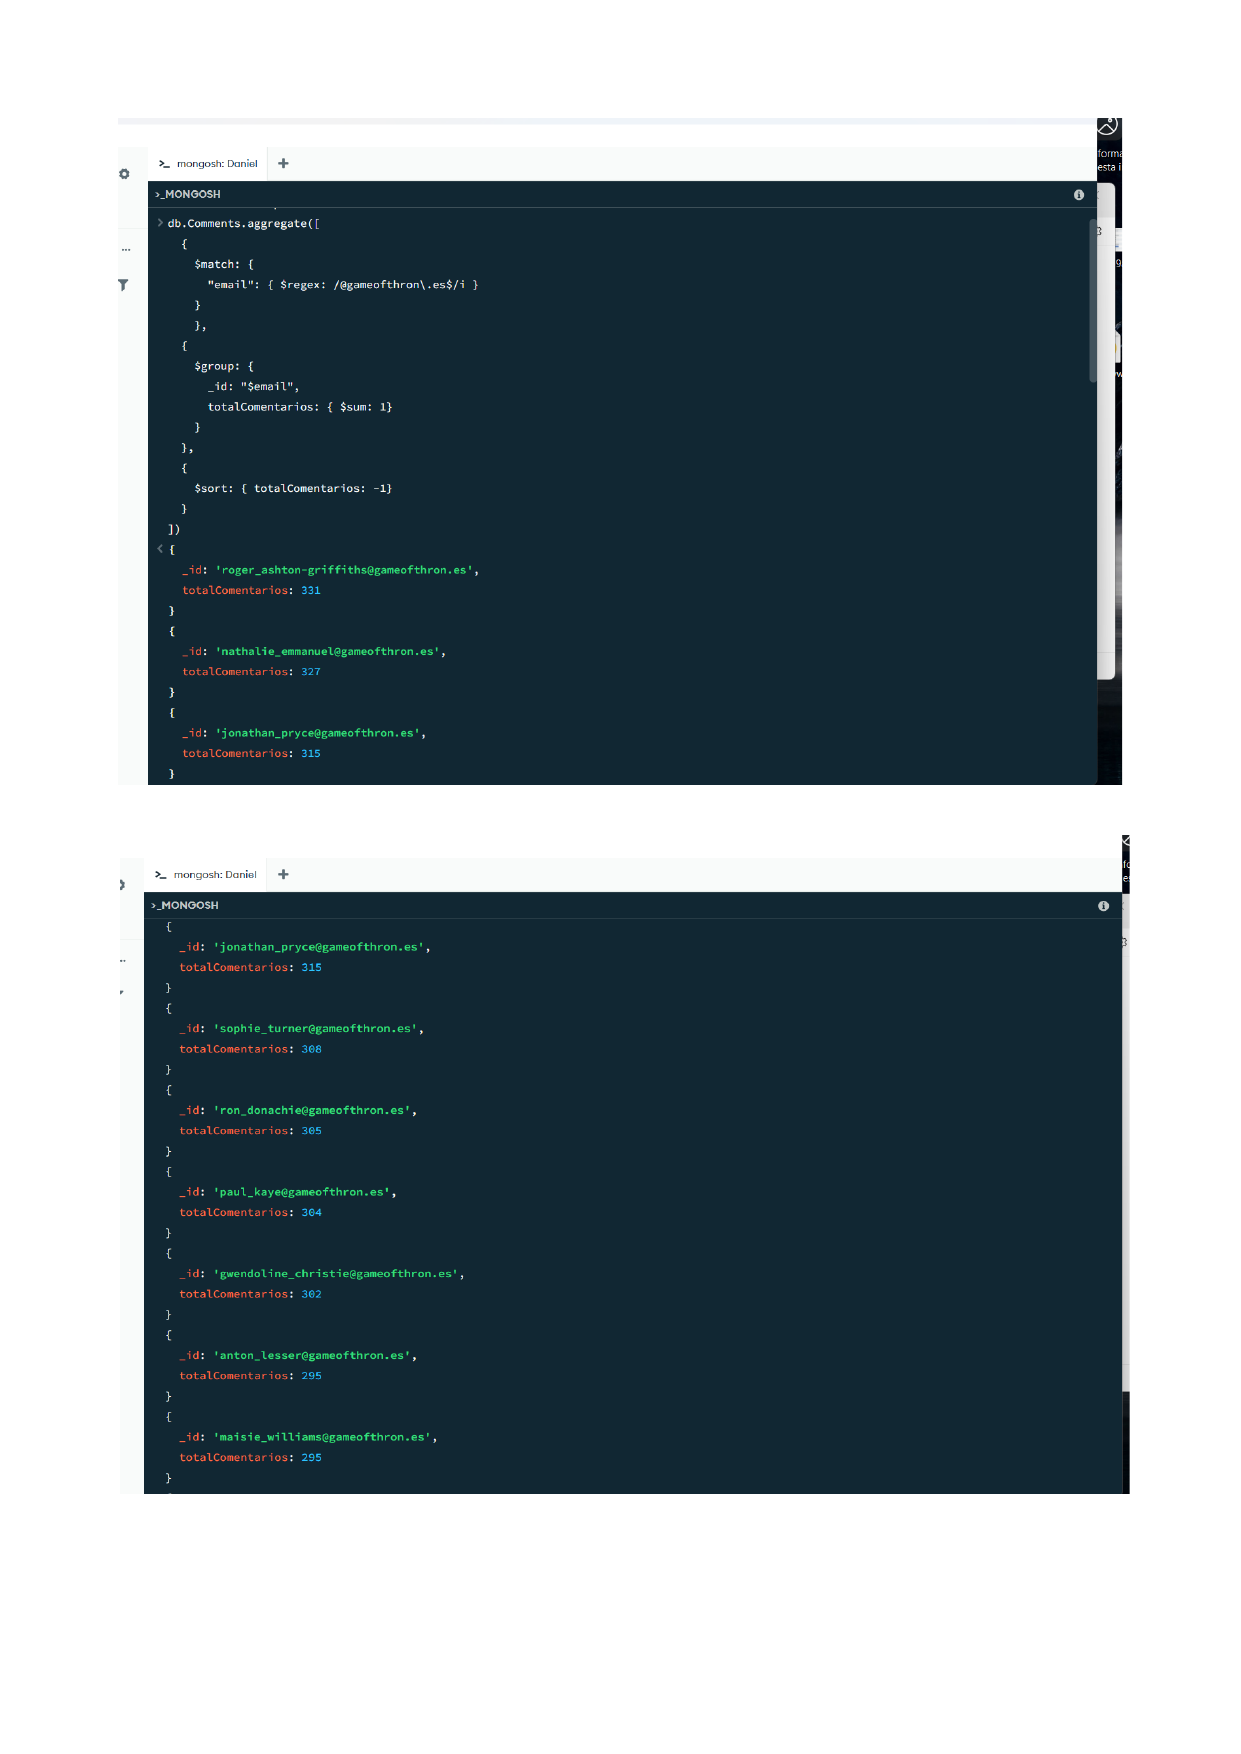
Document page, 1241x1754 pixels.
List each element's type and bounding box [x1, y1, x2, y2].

picture [118, 118, 1123, 785]
picture [120, 835, 1130, 1494]
